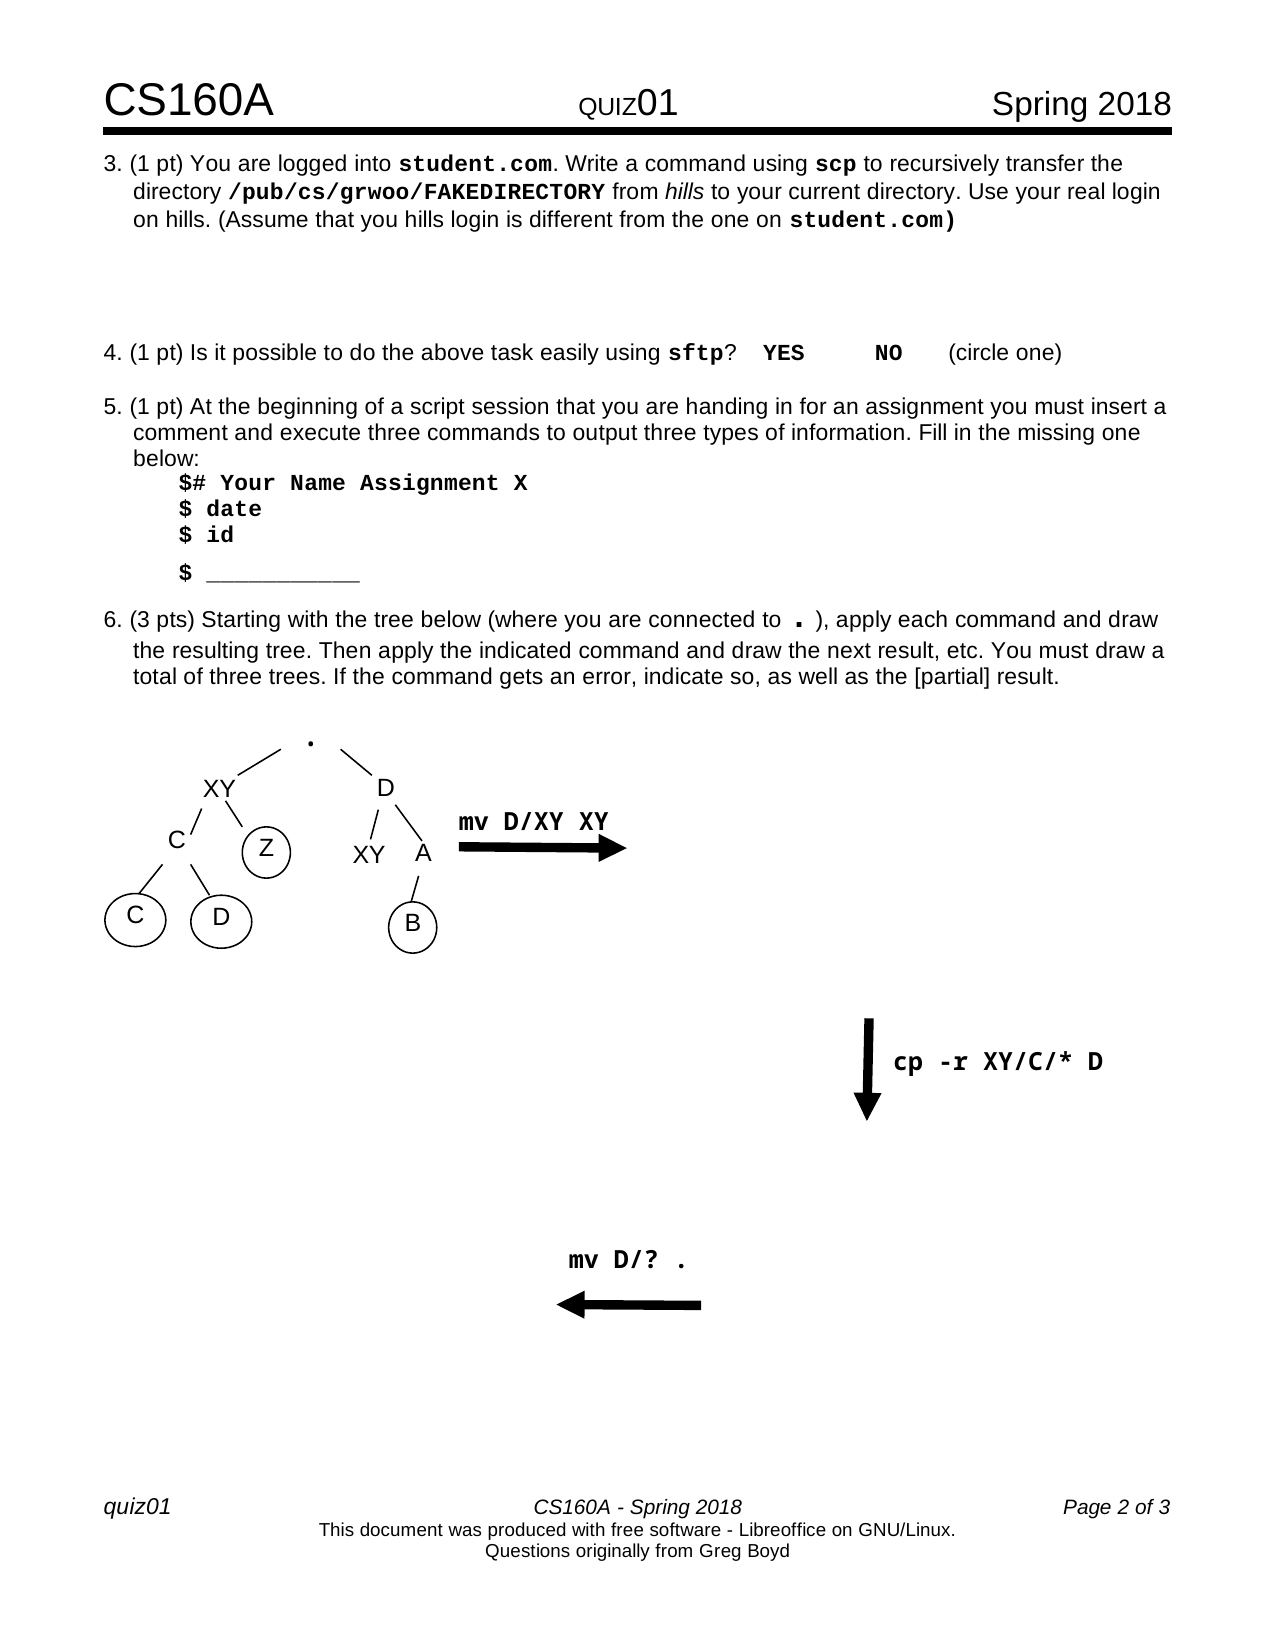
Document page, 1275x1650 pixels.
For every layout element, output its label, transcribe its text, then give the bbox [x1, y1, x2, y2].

text $# Your Name Assignment X [178, 471, 1172, 497]
list (1 pt) At the beginning of a script session that you are handing in for an assignment you must insert a comment and execute three commands to output three types of information. Fill in the missing one below: [103, 393, 1172, 471]
text $ ___________ [178, 561, 1172, 587]
list (1 pt) Is it possible to do the above task easily using sftp? YES NO (circle one) [103, 339, 1172, 367]
text $ id [178, 523, 1172, 549]
list (1 pt) You are logged into student.com. Write a command using scp to recursively transfer the directory /pub/cs/grwoo/FAKEDIRECTORY from hills to your current directory. Use your real login on hills. (Assume that you hills login is different from the one on student.com) [103, 150, 1172, 235]
text $ date [178, 497, 1172, 523]
list (3 pts) Starting with the tree below (where you are connected to . ), apply each command and draw the resulting tree. Then apply the indicated command and draw the next result, etc. You must draw a total of three trees. If the command gets an error, indicate so, as well as the [partial] result. [103, 599, 1172, 689]
